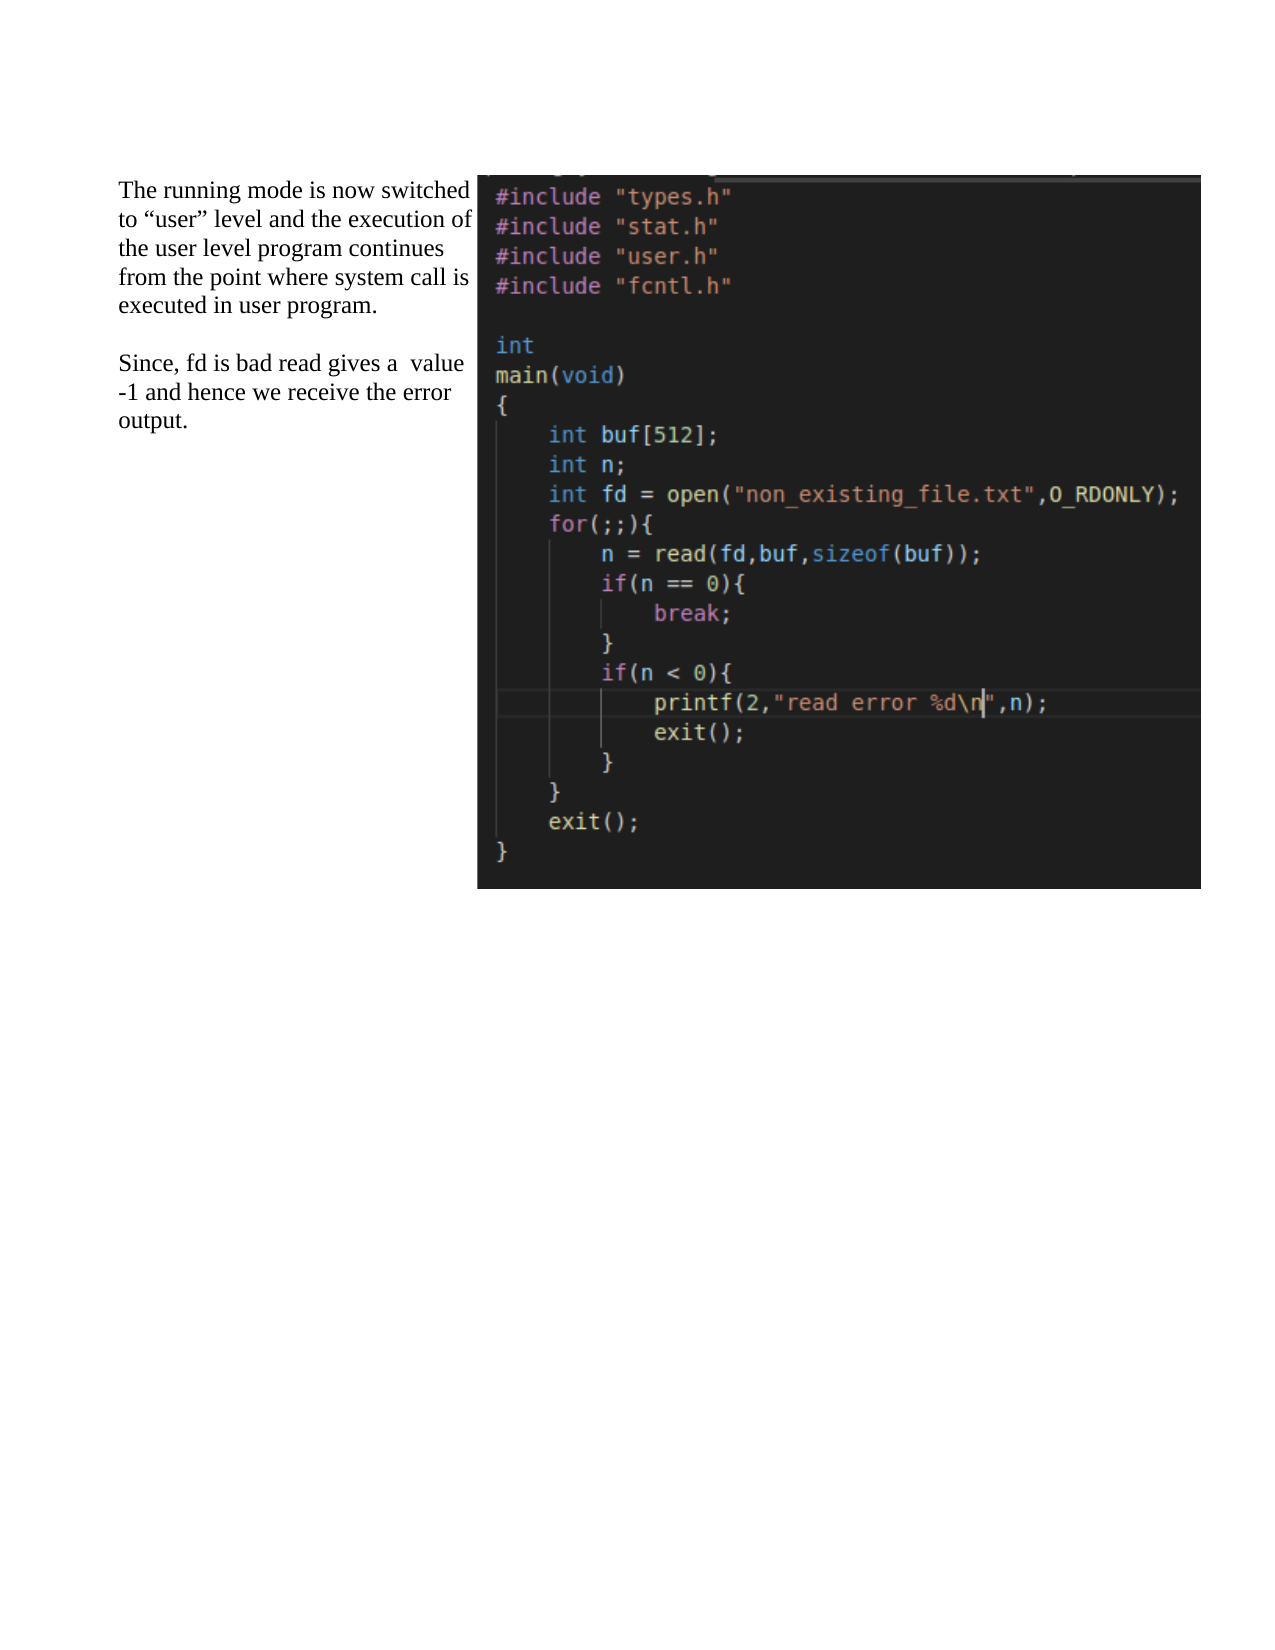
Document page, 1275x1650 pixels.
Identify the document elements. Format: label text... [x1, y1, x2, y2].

text Since, fd is bad read gives a value -1 and hence we receive the error output. [118, 348, 477, 434]
text The running mode is now switched to “user” level and the execution of the user level program continues from the point where system call is executed in user program. [118, 176, 477, 319]
picture [477, 175, 1201, 889]
